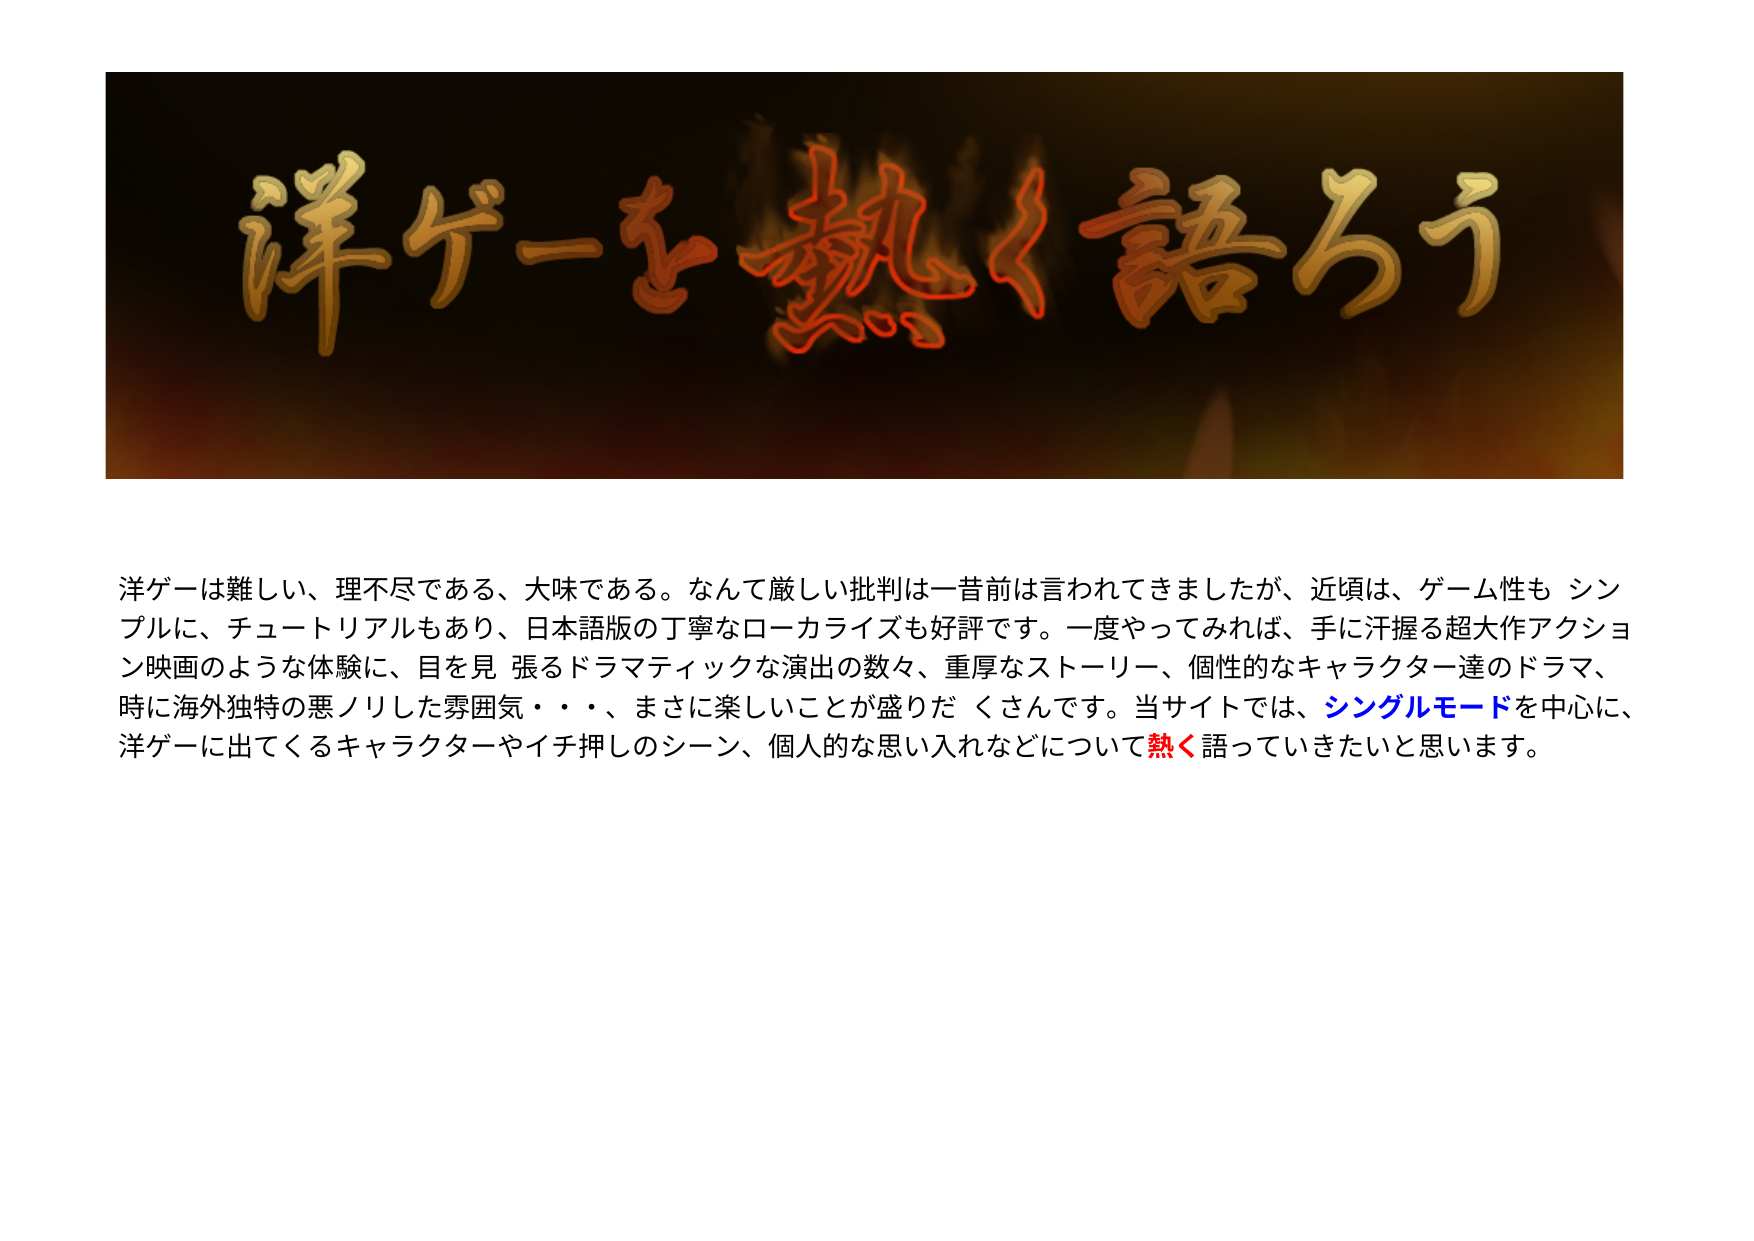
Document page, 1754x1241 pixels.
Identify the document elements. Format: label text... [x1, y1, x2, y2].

text 洋ゲーは難しい、理不尽である、大味である。なんて厳しい批判は一昔前は言われてきましたが、近頃は、ゲーム性も シンプルに、チュートリアルもあり、日本語版の丁寧なローカライズも好評です。一度やってみれば、手に汗握る超大作アクション映画のような体験に、目を見 張るドラマティックな演出の数々、重厚なストーリー、個性的なキャラクター達のドラマ、時に海外独特の悪ノリした雰囲気・・・、まさに楽しいことが盛りだ くさんです。当サイトでは、シングルモードを中心に、洋ゲーに出てくるキャラクターやイチ押しのシーン、個人的な思い入れなどについて熱く語っていきたいと思います。 [118, 568, 1636, 764]
picture [105, 72, 1624, 479]
